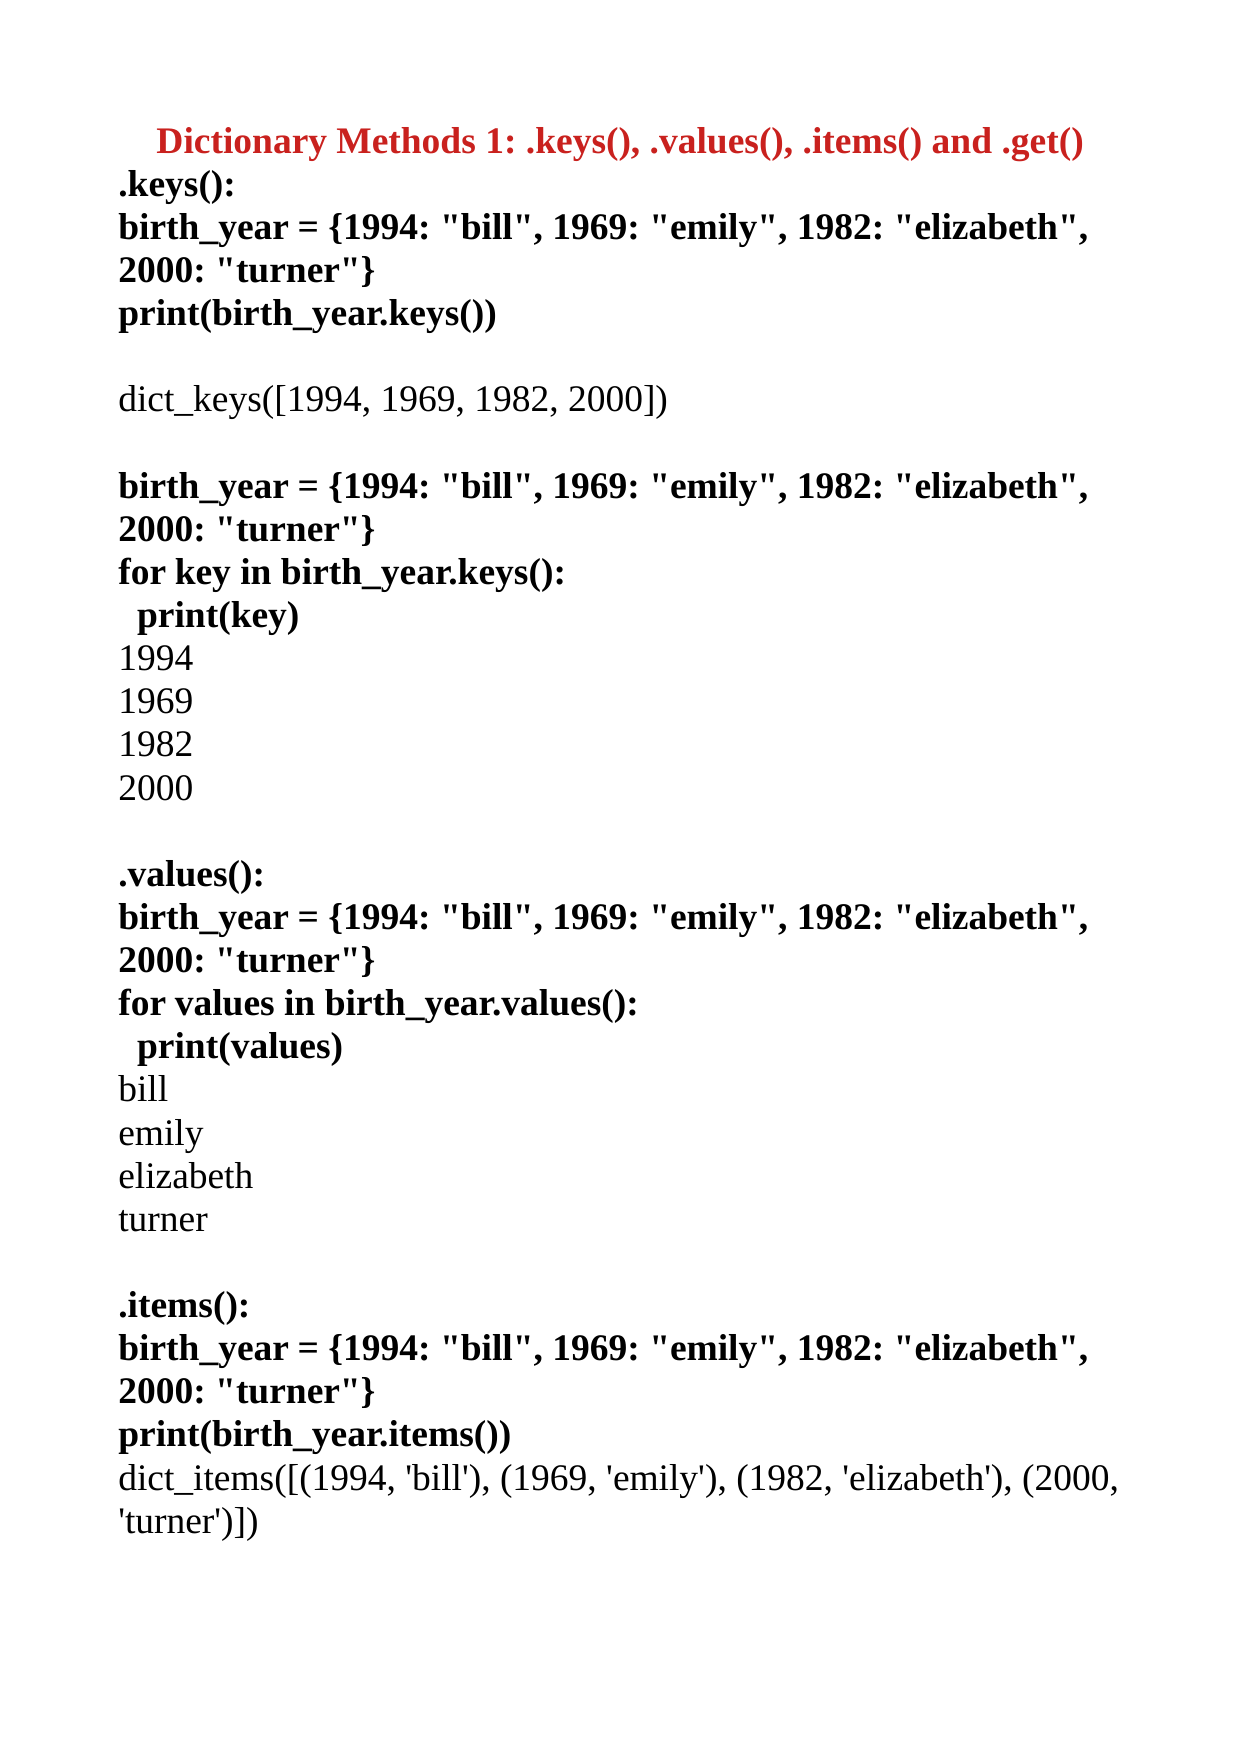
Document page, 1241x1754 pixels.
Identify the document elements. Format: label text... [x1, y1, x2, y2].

text Dictionary Methods 1: .keys(), .values(), .items() and .get() [118, 118, 1122, 161]
text for key in birth_year.keys(): [118, 549, 1122, 592]
text birth_year = {1994: "bill", 1969: "emily", 1982: "elizabeth", 2000: "turner"} [118, 204, 1122, 291]
text turner [118, 1196, 1122, 1239]
text emily [118, 1110, 1122, 1153]
text birth_year = {1994: "bill", 1969: "emily", 1982: "elizabeth", 2000: "turner"} [118, 463, 1122, 549]
text birth_year = {1994: "bill", 1969: "emily", 1982: "elizabeth", 2000: "turner"} [118, 894, 1122, 981]
text .values(): [118, 851, 1122, 894]
text 1982 [118, 722, 1122, 765]
text .items(): [118, 1282, 1122, 1326]
text 2000 [118, 765, 1122, 808]
text dict_items([(1994, 'bill'), (1969, 'emily'), (1982, 'elizabeth'), (2000, 'turner')]) [118, 1455, 1122, 1541]
text .keys(): [118, 161, 1122, 204]
text birth_year = {1994: "bill", 1969: "emily", 1982: "elizabeth", 2000: "turner"} [118, 1326, 1122, 1412]
text dict_keys([1994, 1969, 1982, 2000]) [118, 377, 1122, 420]
text print(birth_year.keys()) [118, 291, 1122, 334]
text 1994 [118, 636, 1122, 679]
text print(birth_year.items()) [118, 1412, 1122, 1455]
text elizabeth [118, 1153, 1122, 1196]
text bill [118, 1067, 1122, 1110]
text print(values) [118, 1024, 1122, 1067]
text print(key) [118, 592, 1122, 636]
text 1969 [118, 679, 1122, 722]
text for values in birth_year.values(): [118, 981, 1122, 1024]
